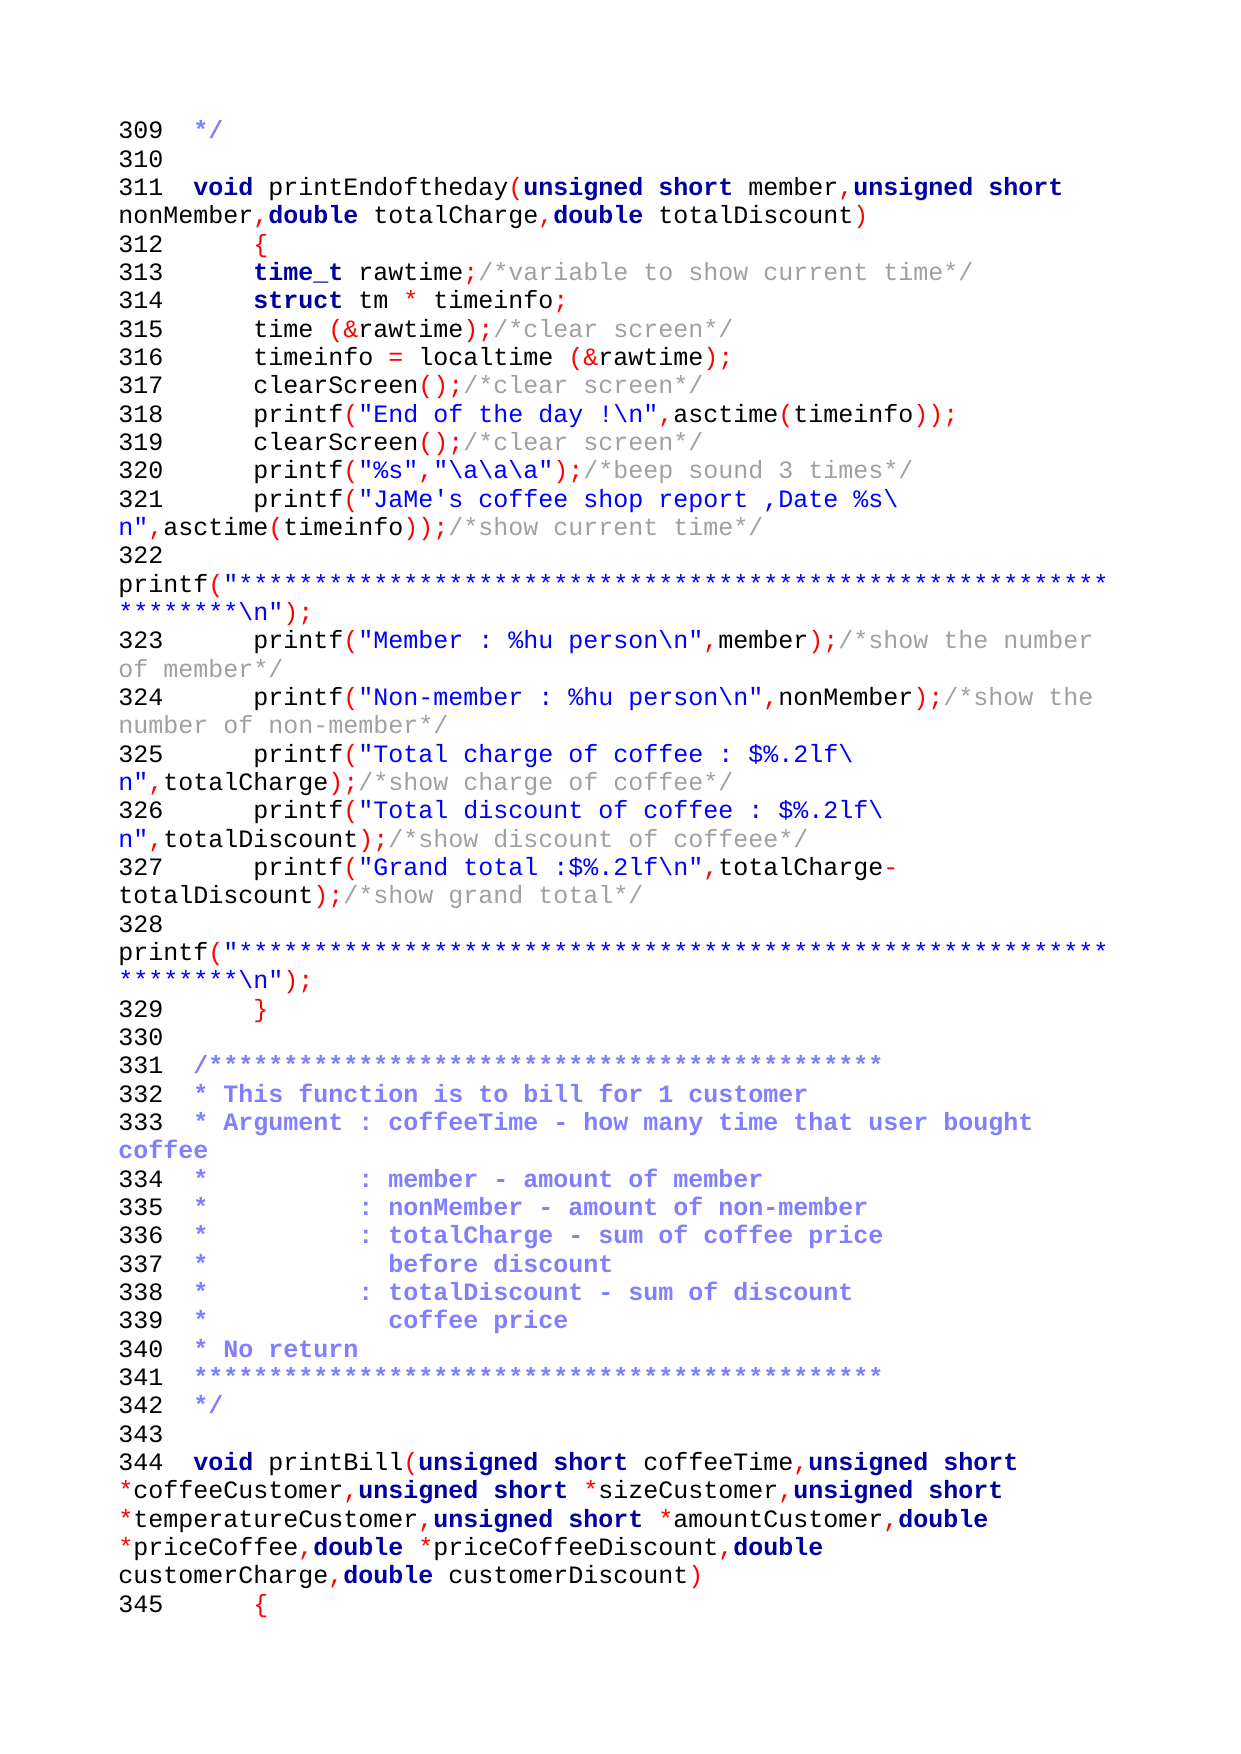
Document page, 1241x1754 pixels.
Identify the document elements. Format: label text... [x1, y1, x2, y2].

subtitle 311 void printEndoftheday(unsigned short member,unsigned short nonMember,double totalCharge,double totalDiscount) [838, 175, 1122, 231]
subtitle 318 printf("End of the day !\n",asctime(timeinfo)); [118, 401, 253, 430]
subtitle 330 [118, 1025, 1122, 1053]
subtitle 314 struct tm * timeinfo; [403, 288, 433, 316]
subtitle 320 printf("%s","\a\a\a");/*beep sound 3 times*/ [118, 458, 253, 486]
subtitle 319 clearScreen();/*clear screen*/ [118, 430, 253, 458]
subtitle 331 /********************************************* [118, 1053, 1122, 1081]
subtitle 324 printf("Non-member : %hu person\n",nonMember);/*show the number of non-member*/ [118, 685, 1122, 741]
subtitle 318 printf("End of the day !\n",asctime(timeinfo)); [343, 401, 673, 430]
subtitle 326 printf("Total discount of coffee : $%.2lf\n",totalDiscount);/*show discount of coffeee*/ [118, 798, 253, 855]
subtitle 309 */ [118, 118, 1122, 146]
subtitle 328 printf("******************************************************************\n"); [118, 911, 1122, 996]
subtitle 314 struct tm * timeinfo; [553, 288, 1122, 316]
subtitle 316 timeinfo = localtime (&rawtime); [388, 345, 418, 373]
subtitle 313 time_t rawtime;/*variable to show current time*/ [118, 260, 358, 288]
subtitle 341 ********************************************** [118, 1365, 1122, 1393]
subtitle 329 } [118, 996, 1122, 1025]
subtitle 337 * before discount [118, 1251, 1122, 1280]
subtitle 317 clearScreen();/*clear screen*/ [418, 373, 1122, 401]
subtitle 333 * Argument : coffeeTime - how many time that user bought coffee [118, 1110, 1122, 1166]
subtitle 345 { [118, 1591, 1122, 1620]
subtitle 316 timeinfo = localtime (&rawtime); [118, 345, 253, 373]
subtitle 312 { [118, 231, 1122, 260]
subtitle 310 [118, 146, 1122, 175]
subtitle 325 printf("Total charge of coffee : $%.2lf\n",totalCharge);/*show charge of coffee*/ [118, 741, 253, 798]
subtitle 315 time (&rawtime);/*clear screen*/ [118, 316, 253, 345]
subtitle 332 * This function is to bill for 1 customer [118, 1081, 1122, 1110]
subtitle 327 printf("Grand total :$%.2lf\n",totalCharge-totalDiscount);/*show grand total*/ [118, 855, 253, 883]
subtitle 319 clearScreen();/*clear screen*/ [418, 430, 1122, 458]
subtitle 313 time_t rawtime;/*variable to show current time*/ [463, 260, 1122, 288]
subtitle 322 printf("******************************************************************\n"); [118, 543, 1122, 628]
subtitle 338 * : totalDiscount - sum of discount [118, 1280, 1122, 1308]
subtitle 325 printf("Total charge of coffee : $%.2lf\n",totalCharge);/*show charge of coffee*/ [328, 741, 1122, 798]
subtitle 339 * coffee price [118, 1308, 1122, 1336]
subtitle 326 printf("Total discount of coffee : $%.2lf\n",totalDiscount);/*show discount of coffeee*/ [343, 798, 1122, 855]
subtitle 334 * : member - amount of member [118, 1166, 1122, 1195]
subtitle 336 * : totalCharge - sum of coffee price [118, 1223, 1122, 1251]
subtitle 344 void printBill(unsigned short coffeeTime,unsigned short *coffeeCustomer,unsigned short *sizeCustomer,unsigned short *temperatureCustomer,unsigned short *amountCustomer,double *priceCoffee,double *priceCoffeeDiscount,double customerCharge,double customerDiscount) [688, 1450, 1122, 1591]
subtitle 315 time (&rawtime);/*clear screen*/ [328, 316, 358, 345]
subtitle 327 printf("Grand total :$%.2lf\n",totalCharge-totalDiscount);/*show grand total*/ [313, 855, 1122, 911]
subtitle 320 printf("%s","\a\a\a");/*beep sound 3 times*/ [343, 458, 1122, 486]
subtitle 318 printf("End of the day !\n",asctime(timeinfo)); [913, 401, 1122, 430]
subtitle 344 void printBill(unsigned short coffeeTime,unsigned short *coffeeCustomer,unsigned short *sizeCustomer,unsigned short *temperatureCustomer,unsigned short *amountCustomer,double *priceCoffee,double *priceCoffeeDiscount,double customerCharge,double customerDiscount) [298, 1450, 673, 1591]
subtitle 311 void printEndoftheday(unsigned short member,unsigned short nonMember,double totalCharge,double totalDiscount) [118, 175, 373, 231]
subtitle 315 time (&rawtime);/*clear screen*/ [463, 316, 1122, 345]
subtitle 343 [118, 1421, 1122, 1450]
subtitle 323 printf("Member : %hu person\n",member);/*show the number of member*/ [118, 628, 1122, 685]
subtitle 321 printf("JaMe's coffee shop report ,Date %s\n",asctime(timeinfo));/*show current time*/ [343, 486, 1122, 543]
subtitle 316 timeinfo = localtime (&rawtime); [568, 345, 598, 373]
subtitle 321 printf("JaMe's coffee shop report ,Date %s\n",asctime(timeinfo));/*show current time*/ [118, 486, 253, 543]
subtitle 342 */ [118, 1393, 1122, 1421]
subtitle 311 void printEndoftheday(unsigned short member,unsigned short nonMember,double totalCharge,double totalDiscount) [508, 175, 748, 231]
subtitle 314 struct tm * timeinfo; [118, 288, 358, 316]
subtitle 317 clearScreen();/*clear screen*/ [118, 373, 253, 401]
subtitle 344 void printBill(unsigned short coffeeTime,unsigned short *coffeeCustomer,unsigned short *sizeCustomer,unsigned short *temperatureCustomer,unsigned short *amountCustomer,double *priceCoffee,double *priceCoffeeDiscount,double customerCharge,double customerDiscount) [118, 1450, 268, 1563]
subtitle 340 * No return [118, 1336, 1122, 1365]
subtitle 335 * : nonMember - amount of non-member [118, 1195, 1122, 1223]
subtitle 316 timeinfo = localtime (&rawtime); [703, 345, 1122, 373]
